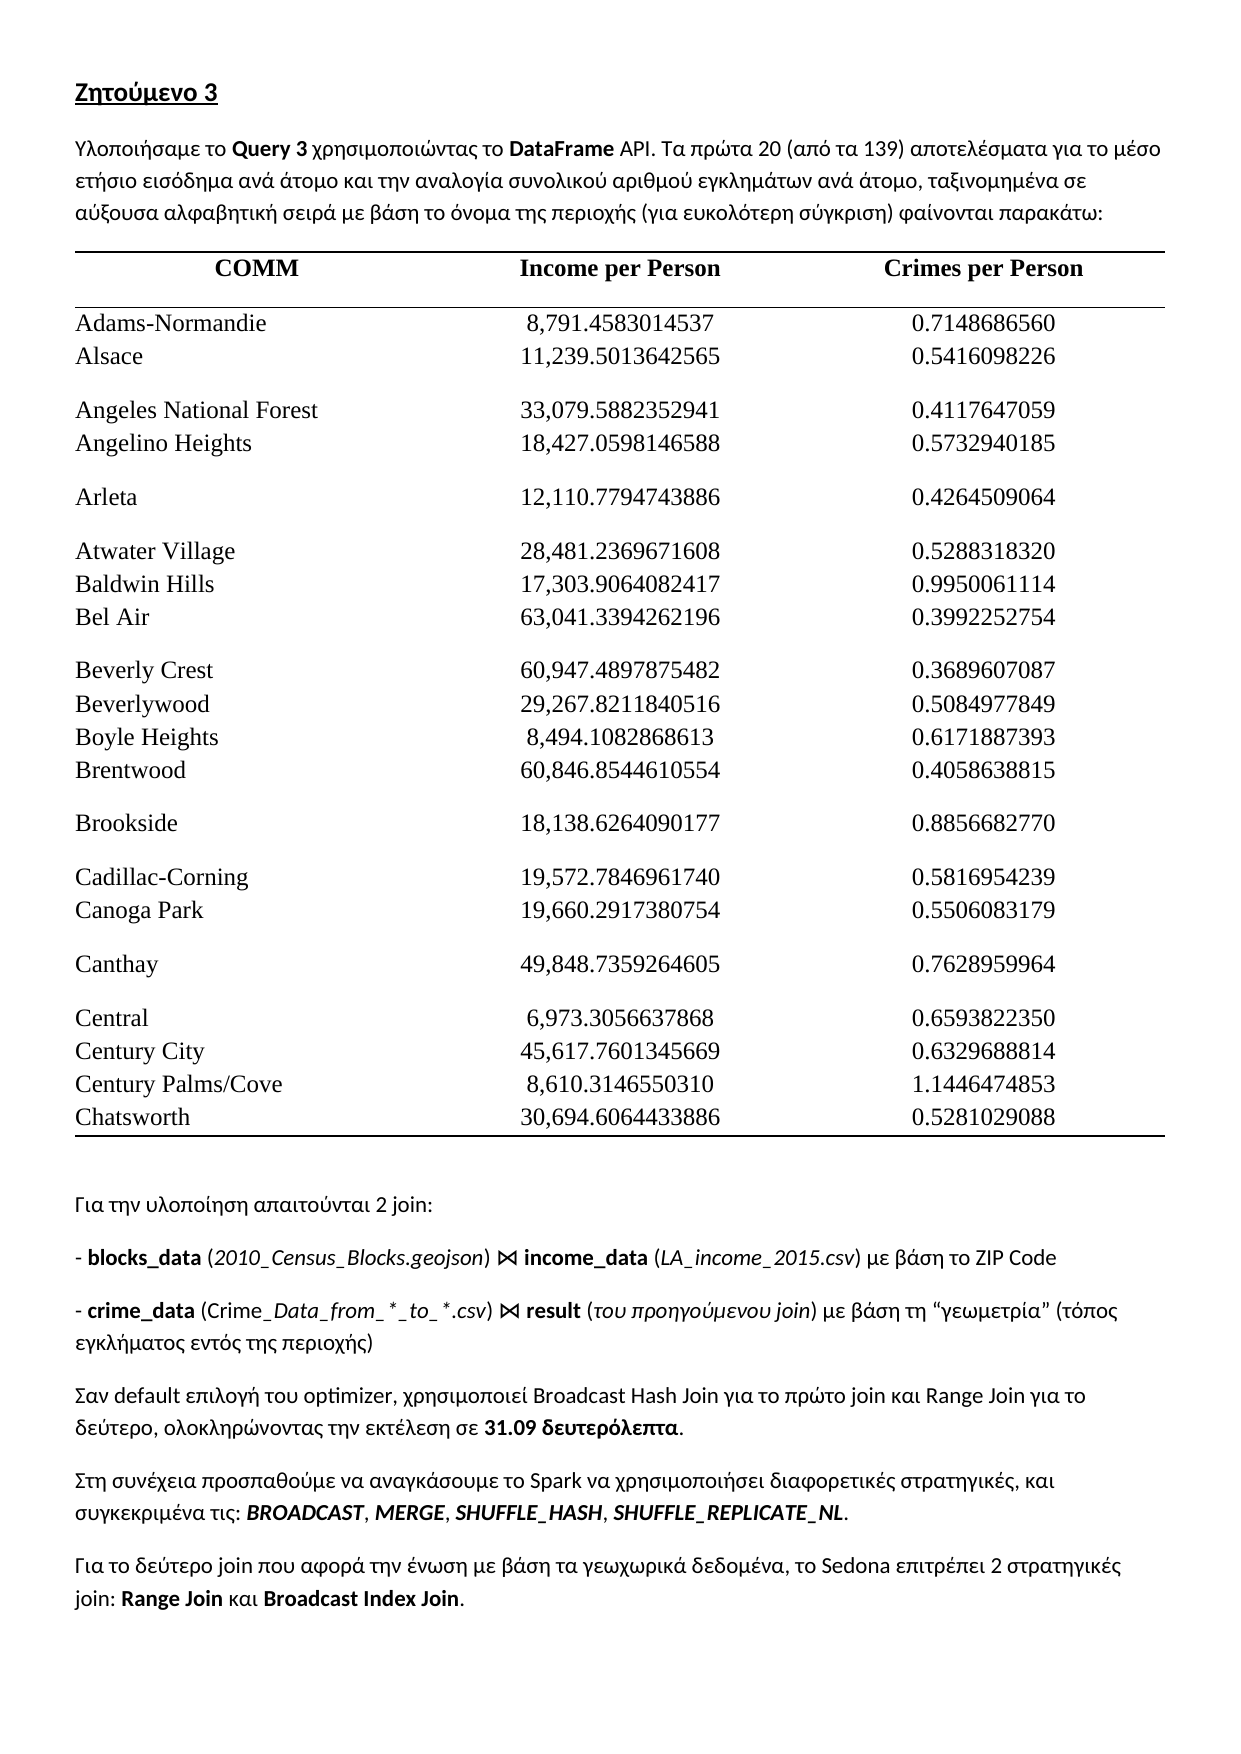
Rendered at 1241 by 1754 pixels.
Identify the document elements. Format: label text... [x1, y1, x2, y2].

table_cell 0.5281029088 [802, 1102, 1165, 1135]
table_cell 63,041.3394262196 [438, 602, 802, 656]
table_cell 29,267.8211840516 [438, 689, 802, 722]
table_cell 0.5732940185 [802, 428, 1165, 482]
table_cell Boyle Heights [75, 722, 438, 755]
table_cell 33,079.5882352941 [438, 395, 802, 428]
table_cell 0.5506083179 [802, 895, 1165, 949]
table_cell 0.7628959964 [802, 949, 1165, 1003]
table_cell 17,303.9064082417 [438, 569, 802, 602]
table_cell Central [75, 1003, 438, 1036]
table_cell Century City [75, 1036, 438, 1069]
table_header COMM [75, 253, 438, 307]
text Υλοποιήσαμε το Query 3 χρησιμοποιώντας το DataFrame API. Τα πρώτα 20 (από τα 139) αποτελέσματα για το μέσο ετήσιο εισόδημα ανά άτομο και την αναλογία συνολικού αριθμού εγκλημάτων ανά άτομο, ταξινομημένα σε αύξουσα αλφαβητική σειρά με βάση το όνομα της περιοχής (για ευκολότερη σύγκριση) φαίνονται παρακάτω: [75, 134, 1165, 226]
table_cell 49,848.7359264605 [438, 949, 802, 1003]
table_cell 0.4058638815 [802, 755, 1165, 808]
text Για την υλοποίηση απαιτούνται 2 join: [75, 1190, 1165, 1218]
table_cell Beverlywood [75, 689, 438, 722]
table_cell 0.5288318320 [802, 536, 1165, 569]
table_cell 0.5416098226 [802, 341, 1165, 395]
table_cell 0.6593822350 [802, 1003, 1165, 1036]
table_cell Atwater Village [75, 536, 438, 569]
table_cell 28,481.2369671608 [438, 536, 802, 569]
table_cell 0.9950061114 [802, 569, 1165, 602]
text Ζητούμενο 3 [75, 75, 1165, 108]
table_cell 0.8856682770 [802, 809, 1165, 862]
table_cell 12,110.7794743886 [438, 482, 802, 536]
table_cell Brentwood [75, 755, 438, 808]
table_cell 11,239.5013642565 [438, 341, 802, 395]
table_cell 8,494.1082868613 [438, 722, 802, 755]
table_cell Cadillac-Corning [75, 863, 438, 895]
table_cell Angeles National Forest [75, 395, 438, 428]
table_cell Alsace [75, 341, 438, 395]
table_cell 6,973.3056637868 [438, 1003, 802, 1036]
table_cell 0.4117647059 [802, 395, 1165, 428]
table_cell Beverly Crest [75, 656, 438, 689]
table_cell 0.7148686560 [802, 308, 1165, 341]
table_cell 19,572.7846961740 [438, 863, 802, 895]
table_cell Angelino Heights [75, 428, 438, 482]
table_header Income per Person [438, 253, 802, 307]
table_cell Bel Air [75, 602, 438, 656]
table_cell 19,660.2917380754 [438, 895, 802, 949]
table_cell 0.3992252754 [802, 602, 1165, 656]
table_cell Canoga Park [75, 895, 438, 949]
table_cell 0.4264509064 [802, 482, 1165, 536]
table_cell 45,617.7601345669 [438, 1036, 802, 1069]
table_cell 8,610.3146550310 [438, 1069, 802, 1102]
table_cell 1.1446474853 [802, 1069, 1165, 1102]
table_cell Arleta [75, 482, 438, 536]
table_cell Adams-Normandie [75, 308, 438, 341]
text Για το δεύτερο join που αφορά την ένωση με βάση τα γεωχωρικά δεδομένα, το Sedona επιτρέπει 2 στρατηγικές join: Range Join και Broadcast Index Join. [75, 1551, 1165, 1612]
table_cell 60,947.4897875482 [438, 656, 802, 689]
table_cell 30,694.6064433886 [438, 1102, 802, 1135]
table_header Crimes per Person [802, 253, 1165, 307]
table_cell Brookside [75, 809, 438, 862]
table_cell 18,138.6264090177 [438, 809, 802, 862]
text - blocks_data (2010_Census_Blocks.geojson) ⋈ income_data (LA_income_2015.csv) με βάση το ZIP Code [75, 1243, 1165, 1271]
table_cell Baldwin Hills [75, 569, 438, 602]
table_cell 0.3689607087 [802, 656, 1165, 689]
table_cell Century Palms/Cove [75, 1069, 438, 1102]
text Στη συνέχεια προσπαθούμε να αναγκάσουμε το Spark να χρησιμοποιήσει διαφορετικές στρατηγικές, και συγκεκριμένα τις: BROADCAST, MERGE, SHUFFLE_HASH, SHUFFLE_REPLICATE_NL. [75, 1466, 1165, 1526]
table_cell 18,427.0598146588 [438, 428, 802, 482]
text Σαν default επιλογή του optimizer, χρησιμοποιεί Broadcast Hash Join για το πρώτο join και Range Join για το δεύτερο, ολοκληρώνοντας την εκτέλεση σε 31.09 δευτερόλεπτα. [75, 1381, 1165, 1441]
table_cell 8,791.4583014537 [438, 308, 802, 341]
table_cell Canthay [75, 949, 438, 1003]
table_cell 0.6171887393 [802, 722, 1165, 755]
table_cell 0.5084977849 [802, 689, 1165, 722]
text - crime_data (Crime_Data_from_*_to_*.csv) ⋈ result (του προηγούμενου join) με βάση τη “γεωμετρία” (τόπος εγκλήματος εντός της περιοχής) [75, 1296, 1165, 1356]
table_cell 0.5816954239 [802, 863, 1165, 895]
table_cell 0.6329688814 [802, 1036, 1165, 1069]
table_cell 60,846.8544610554 [438, 755, 802, 808]
table_cell Chatsworth [75, 1102, 438, 1135]
